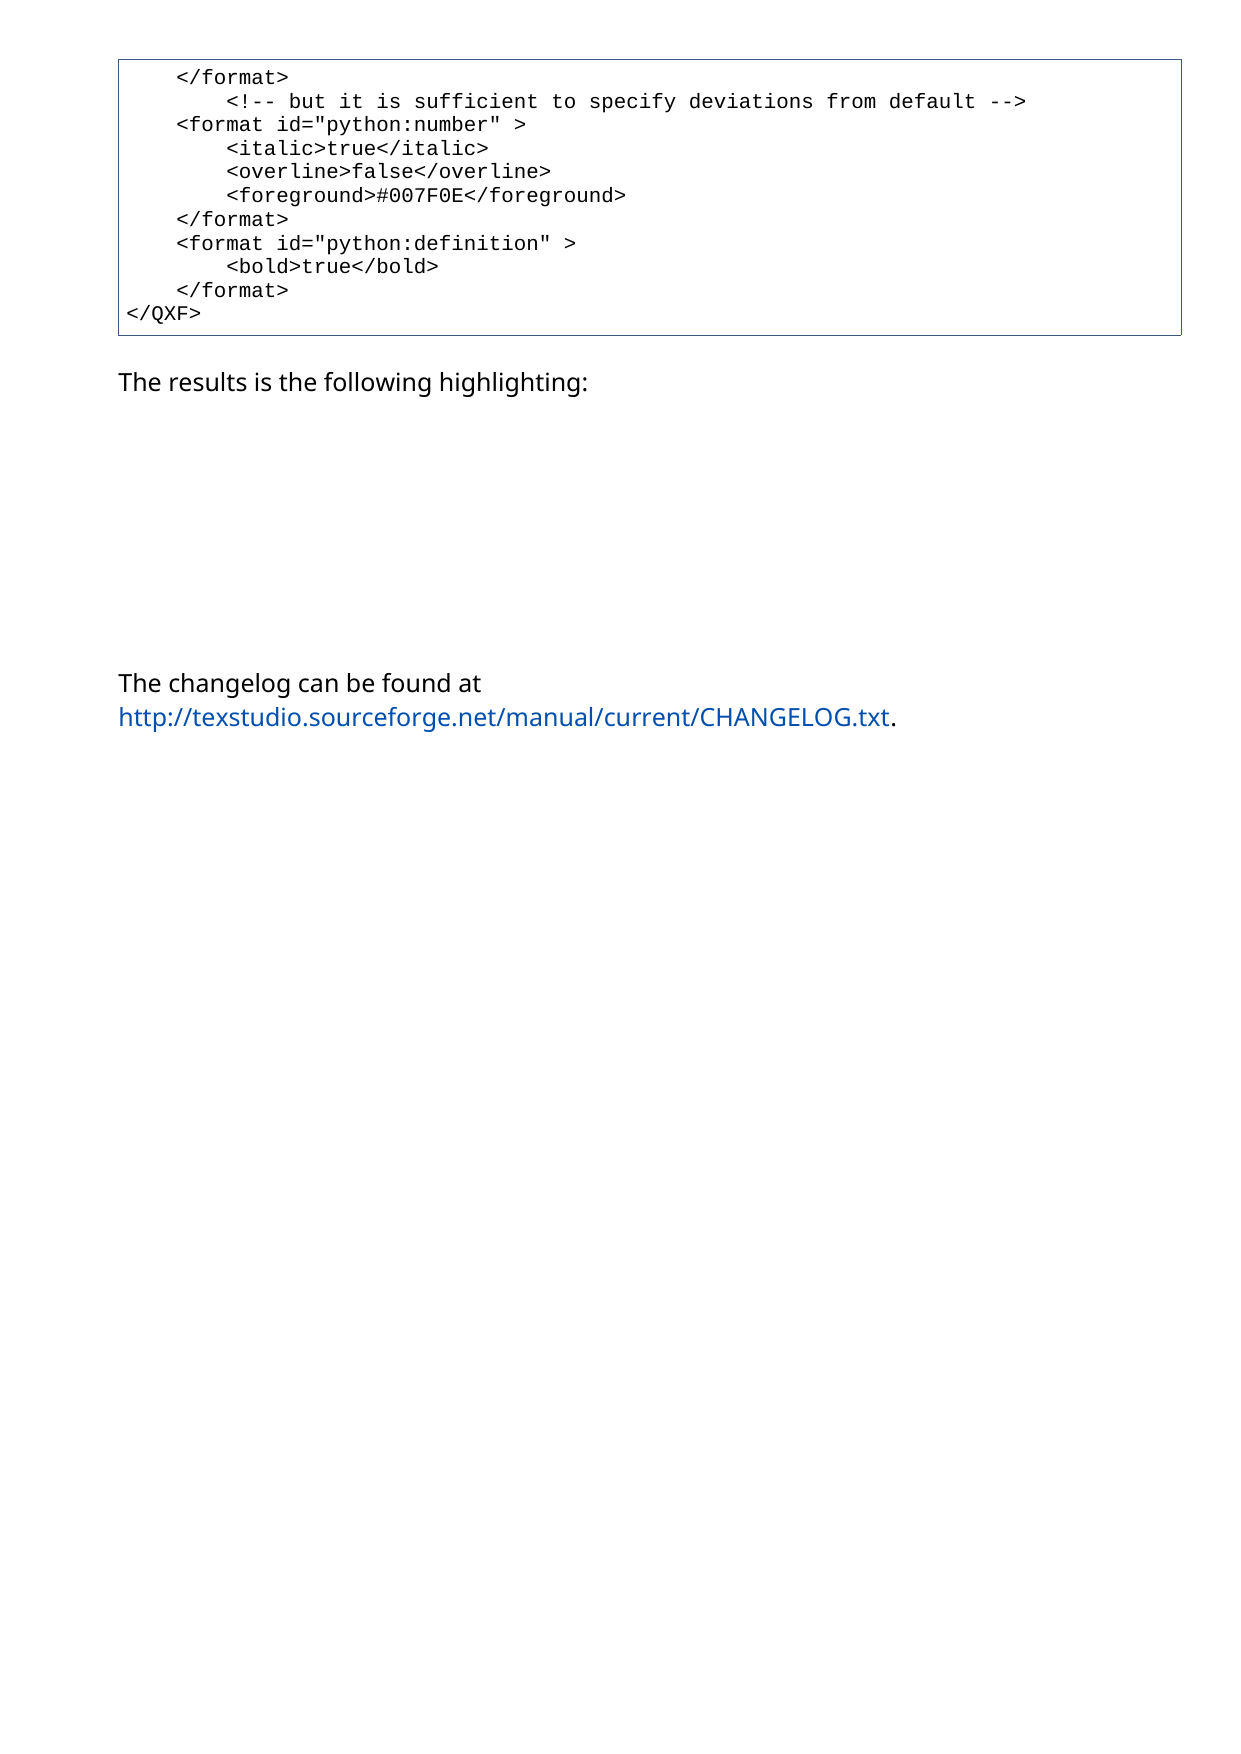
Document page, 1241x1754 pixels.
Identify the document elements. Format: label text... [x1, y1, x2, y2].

text <italic>true</italic> [119, 130, 1181, 154]
text </QXF> [119, 296, 1181, 335]
text <format id="python:definition" > [119, 224, 1181, 248]
text <format id="python:number" > [119, 106, 1181, 130]
text <bold>true</bold> [119, 248, 1181, 272]
text The results is the following highlighting: [118, 364, 1181, 398]
subtitle Changelog [165, 574, 1134, 642]
text </format> [119, 60, 1181, 83]
text The changelog can be found at http://texstudio.sourceforge.net/manual/current/CHANGELOG.txt. [118, 665, 1181, 733]
text <overline>false</overline> [119, 154, 1181, 177]
text <!-- but it is sufficient to specify deviations from default --> [119, 83, 1181, 106]
text </format> [119, 201, 1181, 224]
text <foreground>#007F0E</foreground> [119, 177, 1181, 201]
text </format> [119, 272, 1181, 296]
